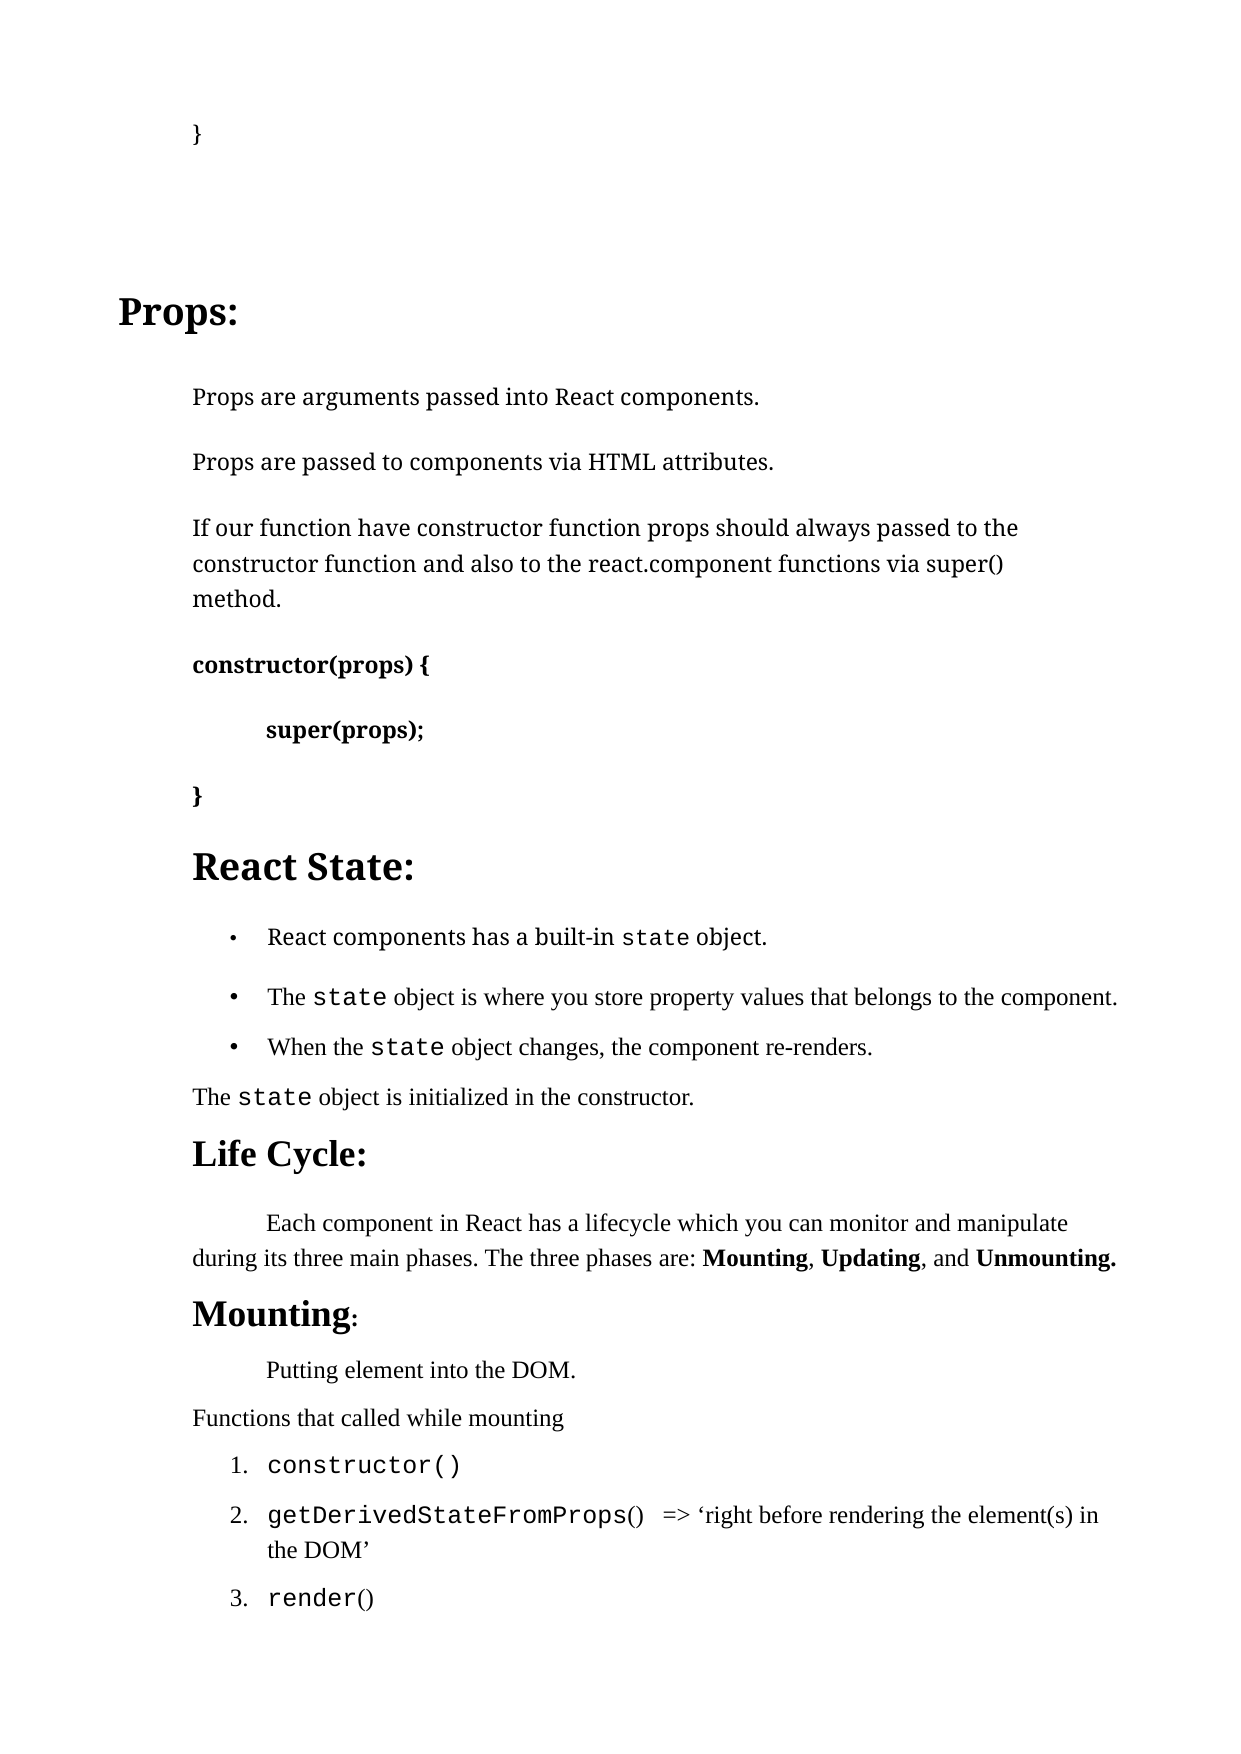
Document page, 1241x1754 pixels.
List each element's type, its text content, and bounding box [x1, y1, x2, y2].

text super(props); [118, 714, 1122, 746]
text } [118, 780, 1122, 811]
list React components has a built-in state object. [229, 921, 1122, 952]
text Props: [118, 285, 1122, 336]
list getDerivedStateFromProps() => ‘right before rendering the element(s) in the DOM’ [229, 1500, 1122, 1564]
text React State: [118, 840, 1122, 891]
text If our function have constructor function props should always passed to the constructor function and also to the react.component functions via super() method. [118, 512, 1122, 615]
text } [118, 118, 1122, 149]
text Mounting: [118, 1291, 1122, 1334]
text Props are arguments passed into React components. [118, 366, 1122, 417]
text Each component in React has a lifecycle which you can monitor and manipulate during its three main phases. The three phases are: Mounting, Updating, and Unmounting. [118, 1196, 1122, 1272]
list When the state object changes, the component re-renders. [229, 1032, 1122, 1063]
text Functions that called while mounting [118, 1403, 1122, 1431]
text Life Cycle: [118, 1132, 1122, 1175]
text Putting element into the DOM. [118, 1355, 1122, 1384]
text constructor(props) { [118, 649, 1122, 680]
list constructor() [229, 1450, 1122, 1481]
list render() [229, 1583, 1122, 1614]
text The state object is initialized in the constructor. [118, 1082, 1122, 1113]
list The state object is where you store property values that belongs to the component. [229, 982, 1122, 1013]
text Props are passed to components via HTML attributes. [118, 446, 1122, 477]
